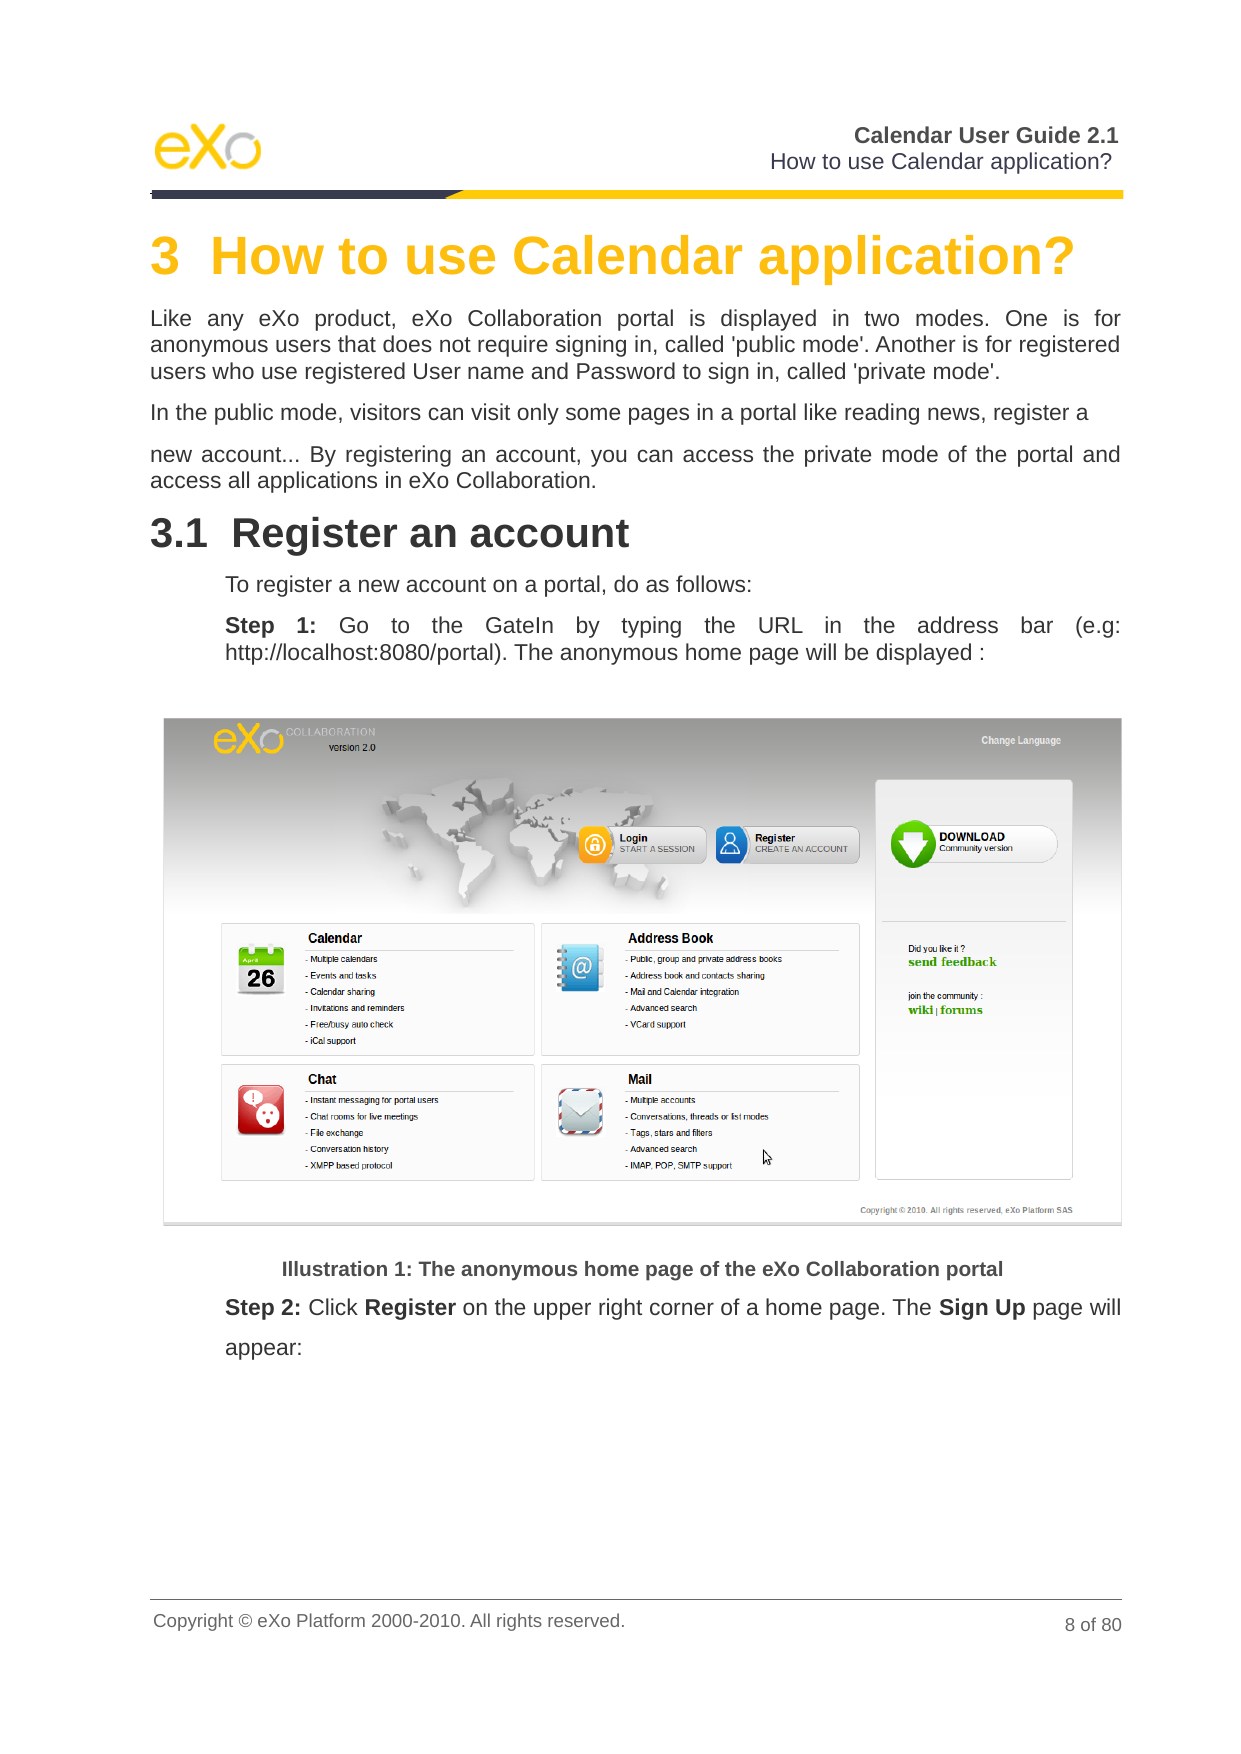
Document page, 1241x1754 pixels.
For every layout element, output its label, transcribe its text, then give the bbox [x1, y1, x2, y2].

text In the public mode, visitors can visit only some pages in a portal like reading news, register a [150, 399, 1122, 426]
subtitle How to use Calendar application? [150, 223, 1122, 286]
list Step 2: Click Register on the upper right corner of a home page. The Sign Up page will appear: [187, 1281, 1122, 1360]
list Step 1: Go to the GateIn by typing the URL in the address bar (e.g: http://localhost:8080/portal). The anonymous home page will be displayed : [187, 612, 1122, 665]
text Like any eXo product, eXo Collaboration portal is displayed in two modes. One is for anonymous users that does not require signing in, called 'public mode'. Another is for registered users who use registered User name and Password to sign in, called 'private mode'. [150, 305, 1122, 384]
list Illustration 1: The anonymous home page of the eXo Collaboration portal [164, 1226, 1122, 1281]
picture [163, 718, 1122, 1226]
picture [151, 190, 1124, 199]
text new account... By registering an account, you can access the private mode of the portal and access all applications in eXo Collaboration. [150, 441, 1122, 493]
list To register a new account on a portal, do as follows: [187, 571, 1122, 597]
picture [155, 123, 262, 170]
subtitle Register an account [150, 508, 1122, 556]
